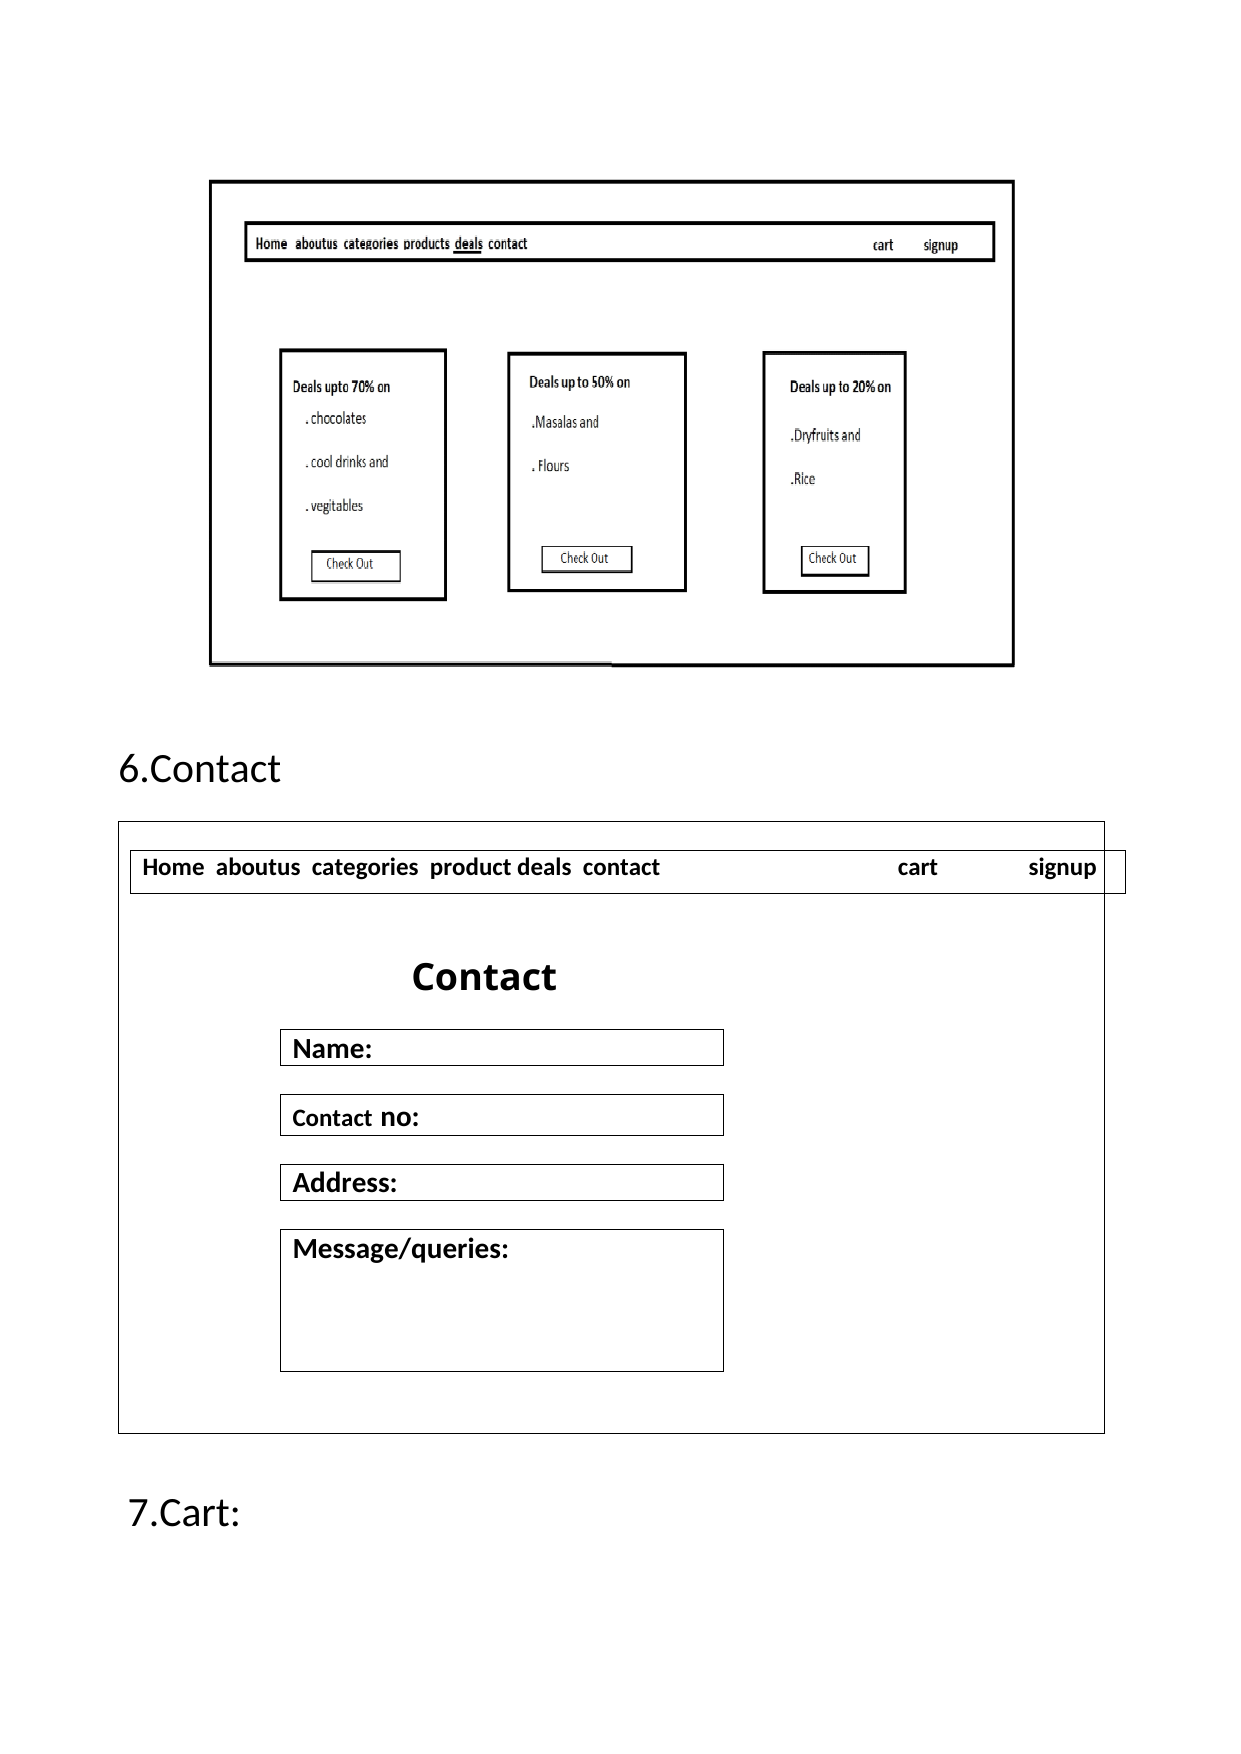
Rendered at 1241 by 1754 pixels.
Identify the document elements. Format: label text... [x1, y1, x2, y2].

table_header Contact [119, 822, 1104, 1433]
table_header Contact no: [281, 1095, 723, 1135]
text 7.Cart: [118, 1486, 1122, 1537]
table_header Address: [281, 1165, 723, 1200]
table_header Name: [281, 1030, 723, 1065]
table_header Home aboutus categories product deals contact cart signup [131, 851, 1104, 893]
text 6.Contact [118, 742, 1122, 793]
table_header Message/queries: [281, 1230, 723, 1371]
